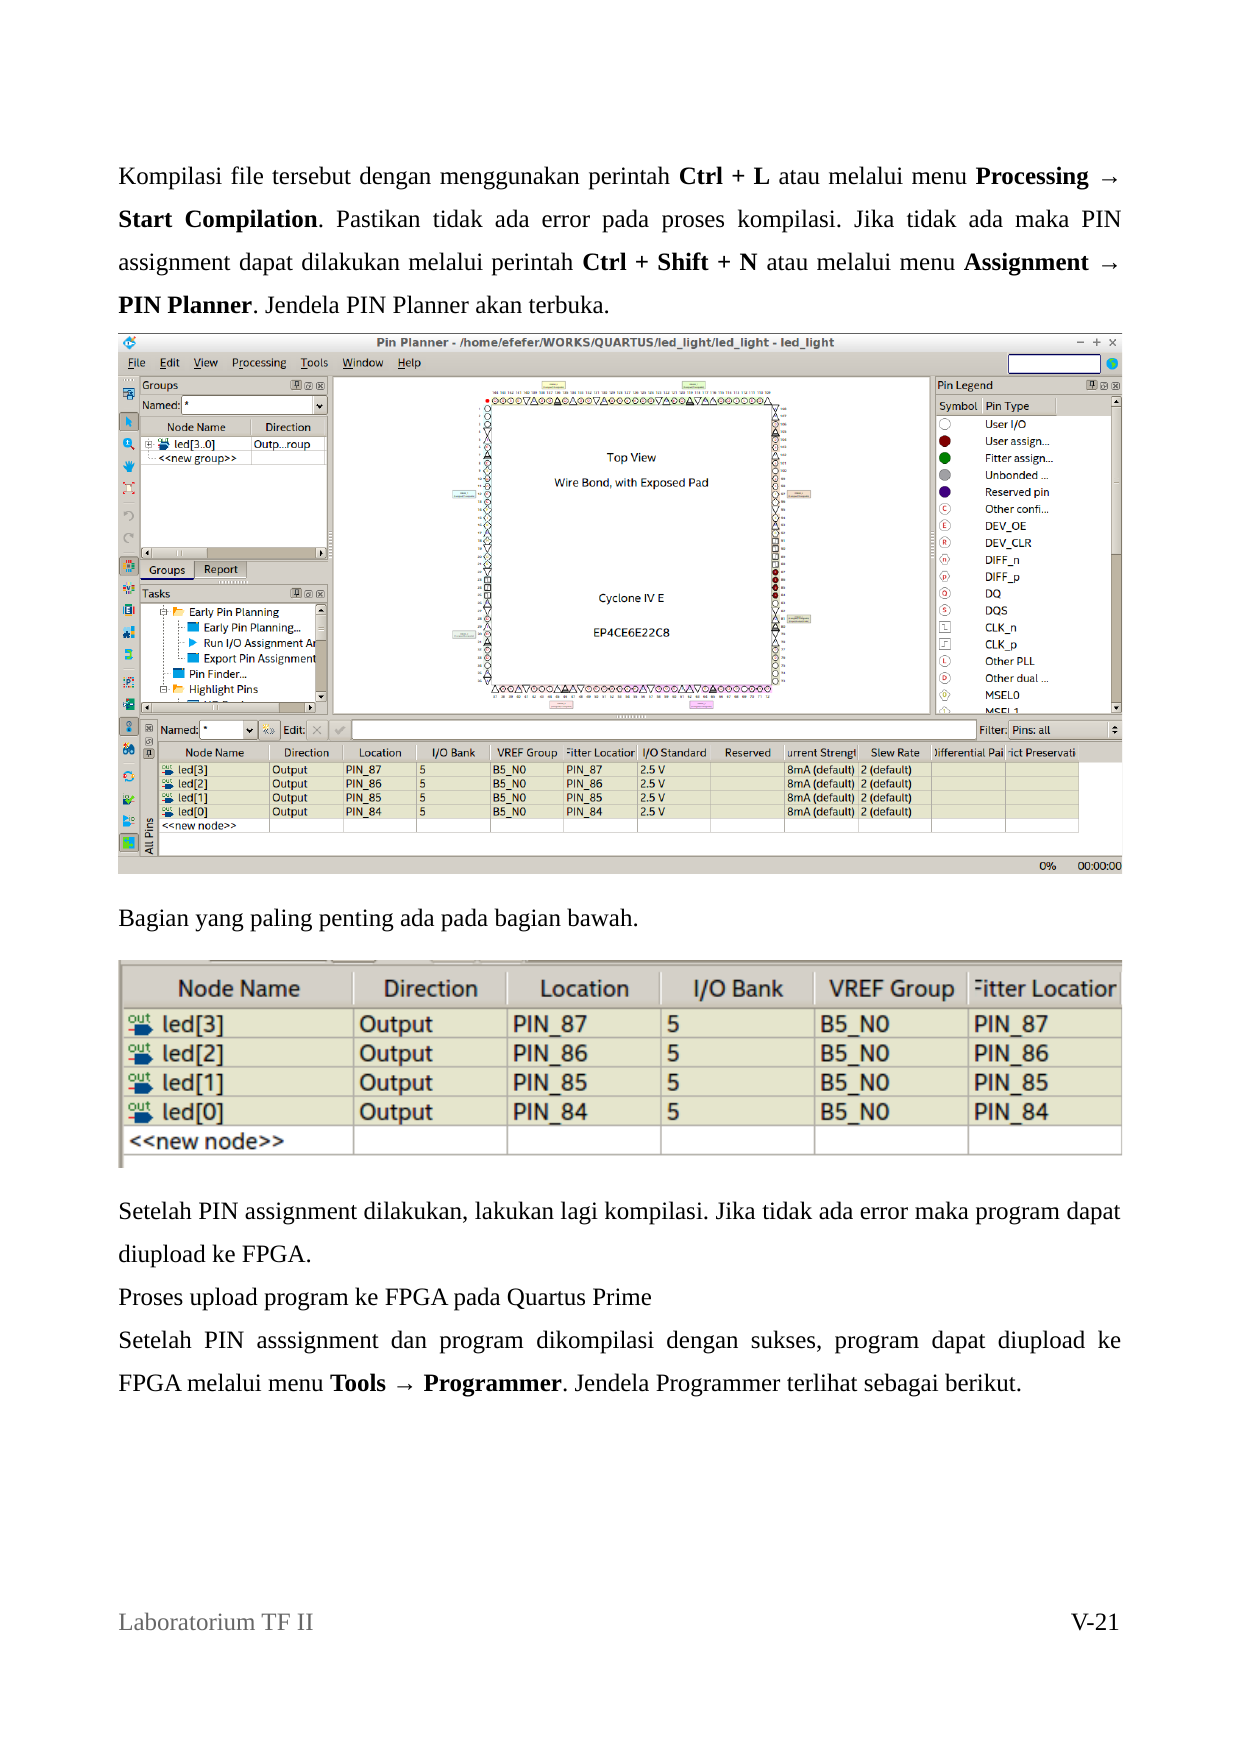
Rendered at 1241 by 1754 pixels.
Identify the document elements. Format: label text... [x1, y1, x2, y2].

picture [118, 960, 1123, 1168]
text Setelah PIN asssignment dan program dikompilasi dengan sukses, program dapat diupload ke FPGA melalui menu Tools → Programmer. Jendela Programmer terlihat sebagai berikut. [118, 1325, 1122, 1397]
picture [118, 333, 1123, 874]
text Bagian yang paling penting ada pada bagian bawah. [118, 903, 1122, 931]
text Kompilasi file tersebut dengan menggunakan perintah Ctrl + L atau melalui menu Processing → Start Compilation. Pastikan tidak ada error pada proses kompilasi. Jika tidak ada maka PIN assignment dapat dilakukan melalui perintah Ctrl + Shift + N atau melalui menu Assignment → PIN Planner. Jendela PIN Planner akan terbuka. [118, 161, 1122, 319]
text Proses upload program ke FPGA pada Quartus Prime [118, 1282, 1122, 1311]
text Setelah PIN assignment dilakukan, lakukan lagi kompilasi. Jika tidak ada error maka program dapat diupload ke FPGA. [118, 1196, 1122, 1268]
